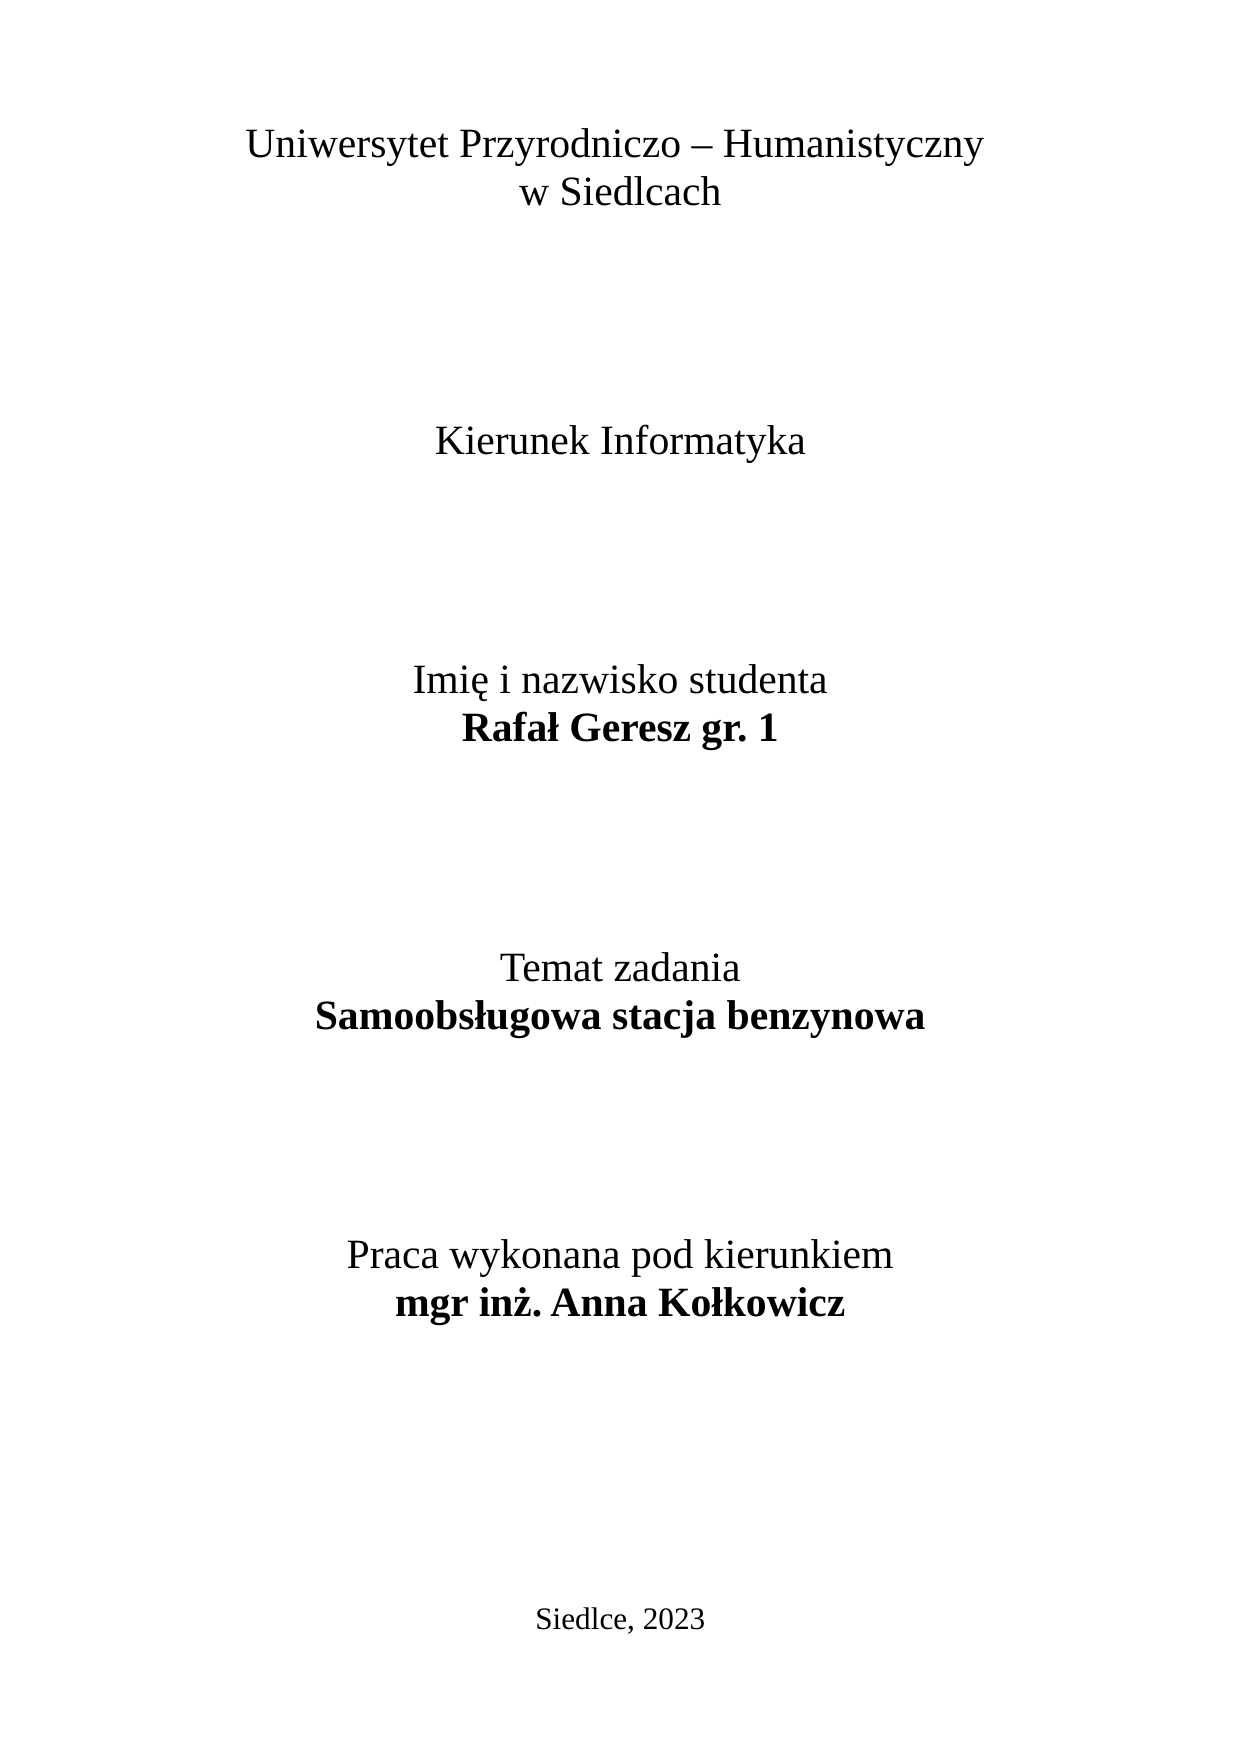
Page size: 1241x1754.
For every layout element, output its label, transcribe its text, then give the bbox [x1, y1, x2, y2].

text mgr inż. Anna Kołkowicz [118, 1278, 1122, 1326]
text Uniwersytet Przyrodniczo – Humanistyczny [118, 118, 1122, 166]
text w Siedlcach [118, 166, 1122, 214]
text Samoobsługowa stacja benzynowa [118, 990, 1122, 1038]
text Rafał Geresz gr. 1 [118, 703, 1122, 751]
text Imię i nazwisko studenta [118, 655, 1122, 703]
text Temat zadania [118, 942, 1122, 990]
text Kierunek Informatyka [118, 415, 1122, 463]
text Praca wykonana pod kierunkiem [118, 1230, 1122, 1278]
